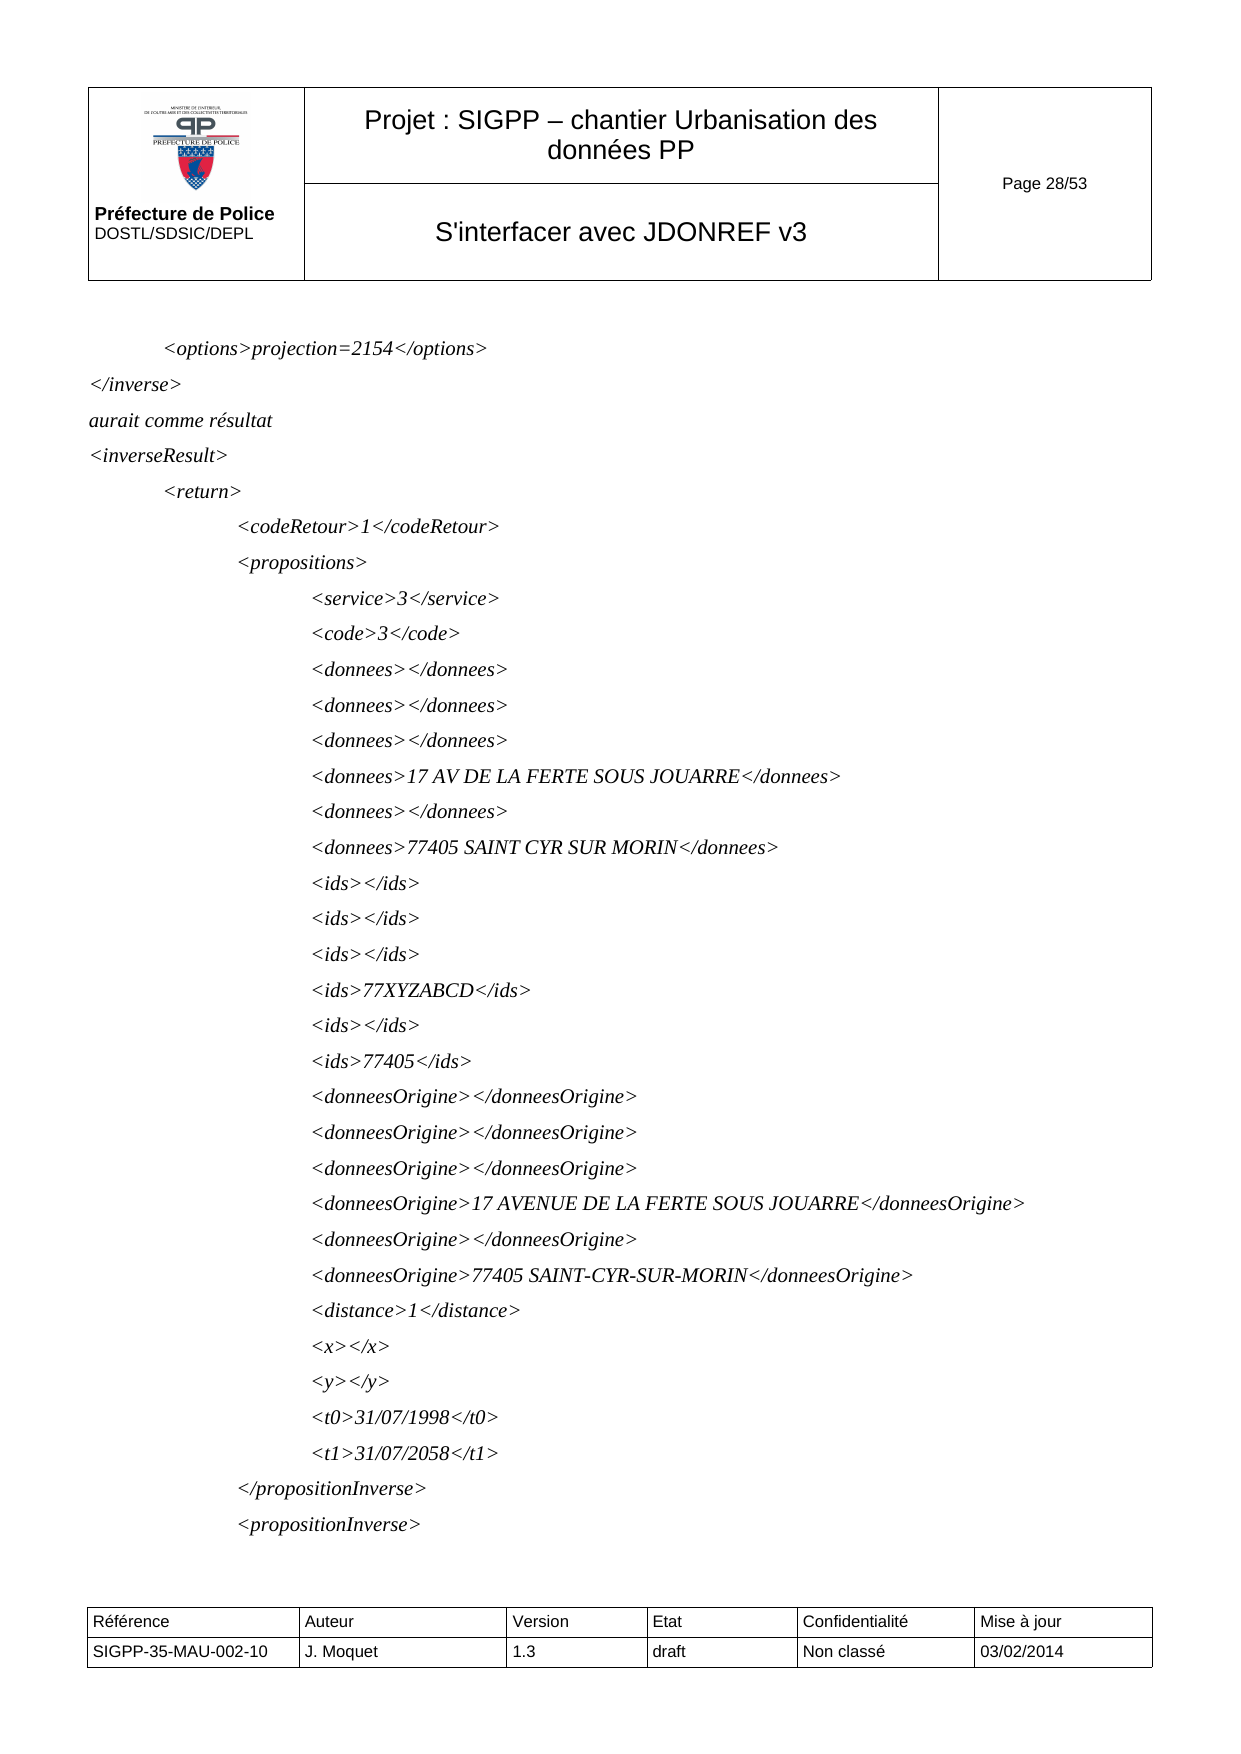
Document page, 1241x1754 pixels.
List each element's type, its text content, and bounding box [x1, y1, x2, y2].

text <distance>1</distance> [88, 1299, 1152, 1322]
text <donneesOrigine></donneesOrigine> [88, 1157, 1152, 1180]
text <propositionInverse> [88, 1513, 1152, 1536]
text <code>3</code> [88, 622, 1152, 645]
text <codeRetour>1</codeRetour> [88, 515, 1152, 538]
text <return> [88, 480, 1152, 503]
text <donneesOrigine></donneesOrigine> [88, 1085, 1152, 1108]
text </propositionInverse> [88, 1477, 1152, 1500]
text <ids>77XYZABCD</ids> [88, 978, 1152, 1002]
text <x></x> [88, 1335, 1152, 1358]
text <donneesOrigine>17 AVENUE DE LA FERTE SOUS JOUARRE</donneesOrigine> [88, 1192, 1152, 1215]
text <t0>31/07/1998</t0> [88, 1406, 1152, 1429]
text <donnees>77405 SAINT CYR SUR MORIN</donnees> [88, 836, 1152, 859]
text <donneesOrigine></donneesOrigine> [88, 1228, 1152, 1251]
text <t1>31/07/2058</t1> [88, 1442, 1152, 1465]
text <options>projection=2154</options> [88, 337, 1152, 360]
text <donnees></donnees> [88, 658, 1152, 681]
text <donnees></donnees> [88, 800, 1152, 823]
text aurait comme résultat [88, 408, 1152, 432]
text <donneesOrigine>77405 SAINT-CYR-SUR-MORIN</donneesOrigine> [88, 1263, 1152, 1287]
text <donnees>17 AV DE LA FERTE SOUS JOUARRE</donnees> [88, 765, 1152, 788]
text <propositions> [88, 551, 1152, 574]
text <ids></ids> [88, 907, 1152, 930]
text <ids></ids> [88, 872, 1152, 895]
text <donneesOrigine></donneesOrigine> [88, 1121, 1152, 1144]
text <donnees></donnees> [88, 693, 1152, 717]
text <service>3</service> [88, 587, 1152, 610]
text <inverseResult> [88, 444, 1152, 467]
text <donnees></donnees> [88, 729, 1152, 752]
text <y></y> [88, 1370, 1152, 1393]
picture [141, 92, 252, 203]
text <ids></ids> [88, 1014, 1152, 1037]
text <ids>77405</ids> [88, 1050, 1152, 1073]
text <ids></ids> [88, 943, 1152, 966]
text </inverse> [88, 373, 1152, 396]
